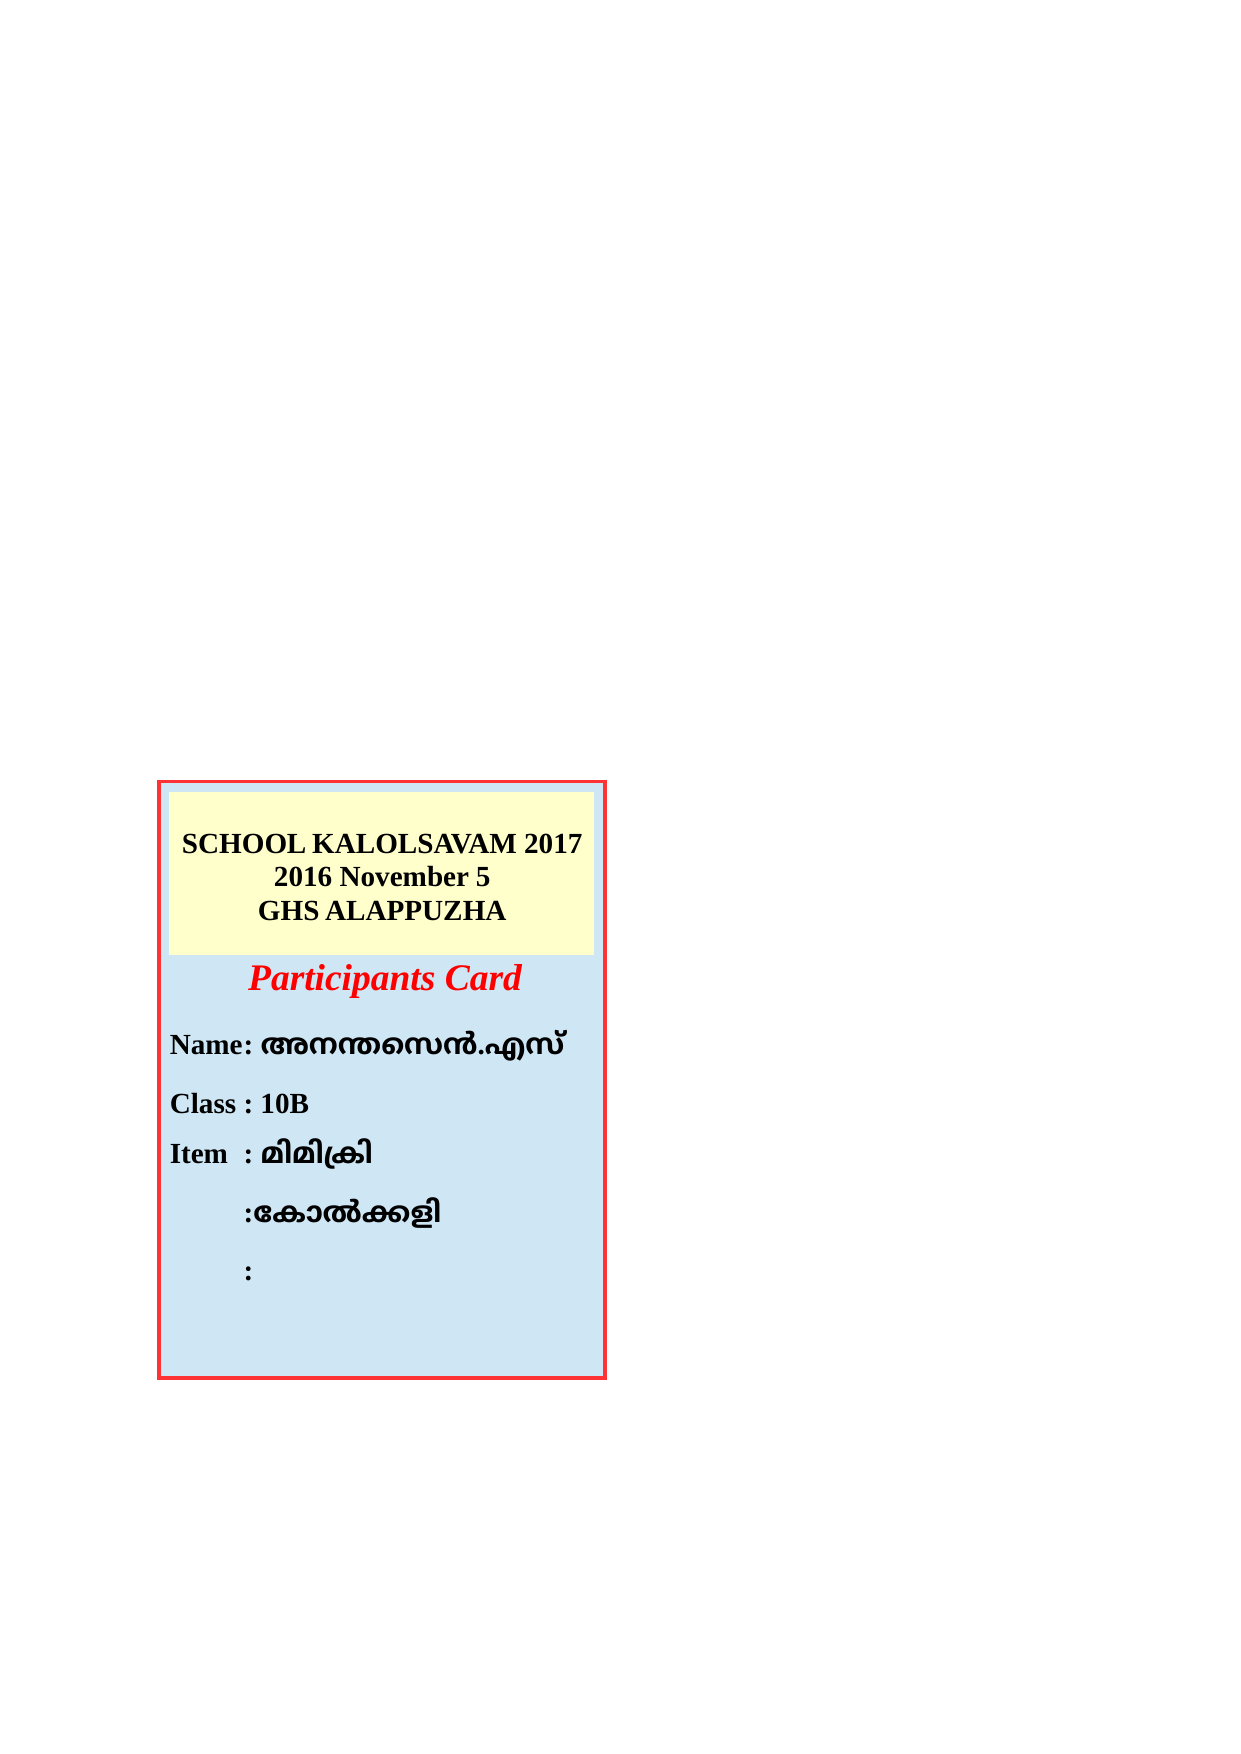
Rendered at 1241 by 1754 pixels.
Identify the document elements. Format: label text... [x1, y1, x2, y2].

text Class : 10B [169, 1086, 594, 1119]
text : [169, 1253, 594, 1287]
text :കോല്‍ക്കളി [169, 1195, 594, 1234]
text Name : അനന്തസെന്‍.എസ് [169, 1027, 594, 1066]
text SCHOOL KALOLSAVAM 2017 [169, 826, 594, 859]
text 2016 November 5 [169, 859, 594, 893]
text Item : മിമിക്രി [169, 1136, 594, 1175]
text Participants Card [169, 955, 594, 998]
text GHS ALAPPUZHA [169, 893, 594, 926]
